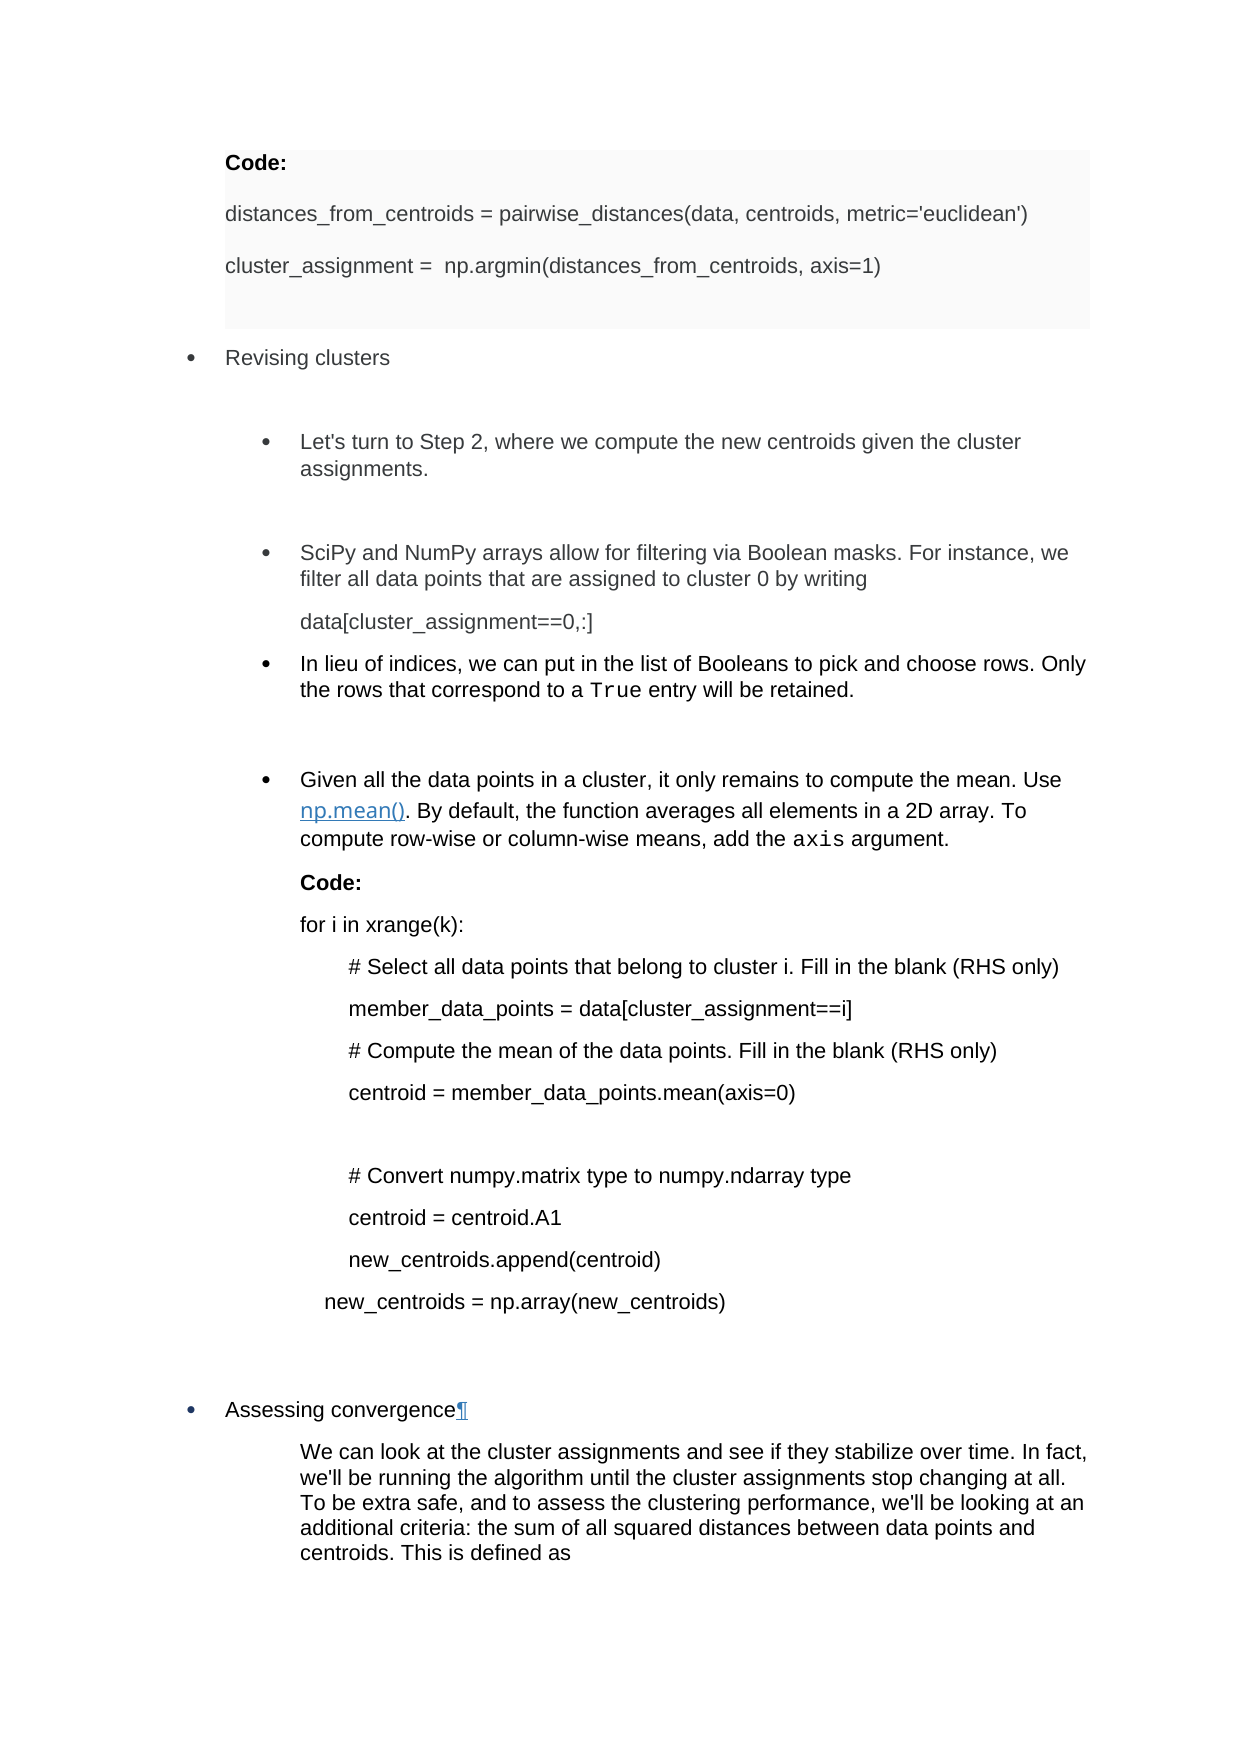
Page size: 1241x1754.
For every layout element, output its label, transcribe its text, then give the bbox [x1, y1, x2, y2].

list Given all the data points in a cluster, it only remains to compute the mean. Use np.mean(). By default, the function averages all elements in a 2D array. To compute row-wise or column-wise means, add the axis argument. [262, 764, 1090, 852]
list new_centroids = np.array(new_centroids) [300, 1289, 1090, 1314]
list Code: [225, 150, 1090, 175]
subtitle Assessing convergence¶ [187, 1394, 1090, 1422]
list In lieu of indices, we can put in the list of Booleans to pick and choose rows. Only the rows that correspond to a True entry will be retained. [262, 651, 1090, 704]
list data[cluster_assignment==0,:] [300, 609, 1090, 634]
list Revising clusters [187, 344, 1090, 370]
list new_centroids.append(centroid) [300, 1247, 1090, 1272]
list Code: [300, 870, 1090, 895]
list member_data_points = data[cluster_assignment==i] [300, 996, 1090, 1021]
list distances_from_centroids = pairwise_distances(data, centroids, metric='euclidean') [225, 201, 1090, 226]
list # Compute the mean of the data points. Fill in the blank (RHS only) [300, 1038, 1090, 1063]
list cluster_assignment = np.argmin(distances_from_centroids, axis=1) [225, 252, 1090, 278]
list centroid = centroid.A1 [300, 1205, 1090, 1230]
list # Convert numpy.matrix type to numpy.ndarray type [300, 1163, 1090, 1188]
list for i in xrange(k): [300, 912, 1090, 937]
list SciPy and NumPy arrays allow for filtering via Boolean masks. For instance, we filter all data points that are assigned to cluster 0 by writing [262, 540, 1090, 591]
list centroid = member_data_points.mean(axis=0) [300, 1079, 1090, 1105]
list # Select all data points that belong to cluster i. Fill in the blank (RHS only) [300, 954, 1090, 979]
list Let's turn to Step 2, where we compute the new centroids given the cluster assignments. [262, 429, 1090, 481]
text We can look at the cluster assignments and see if they stabilize over time. In fact, we'll be running the algorithm until the cluster assignments stop changing at all. To be extra safe, and to assess the clustering performance, we'll be looking at an additional criteria: the sum of all squared distances between data points and centroids. This is defined as [300, 1439, 1090, 1565]
